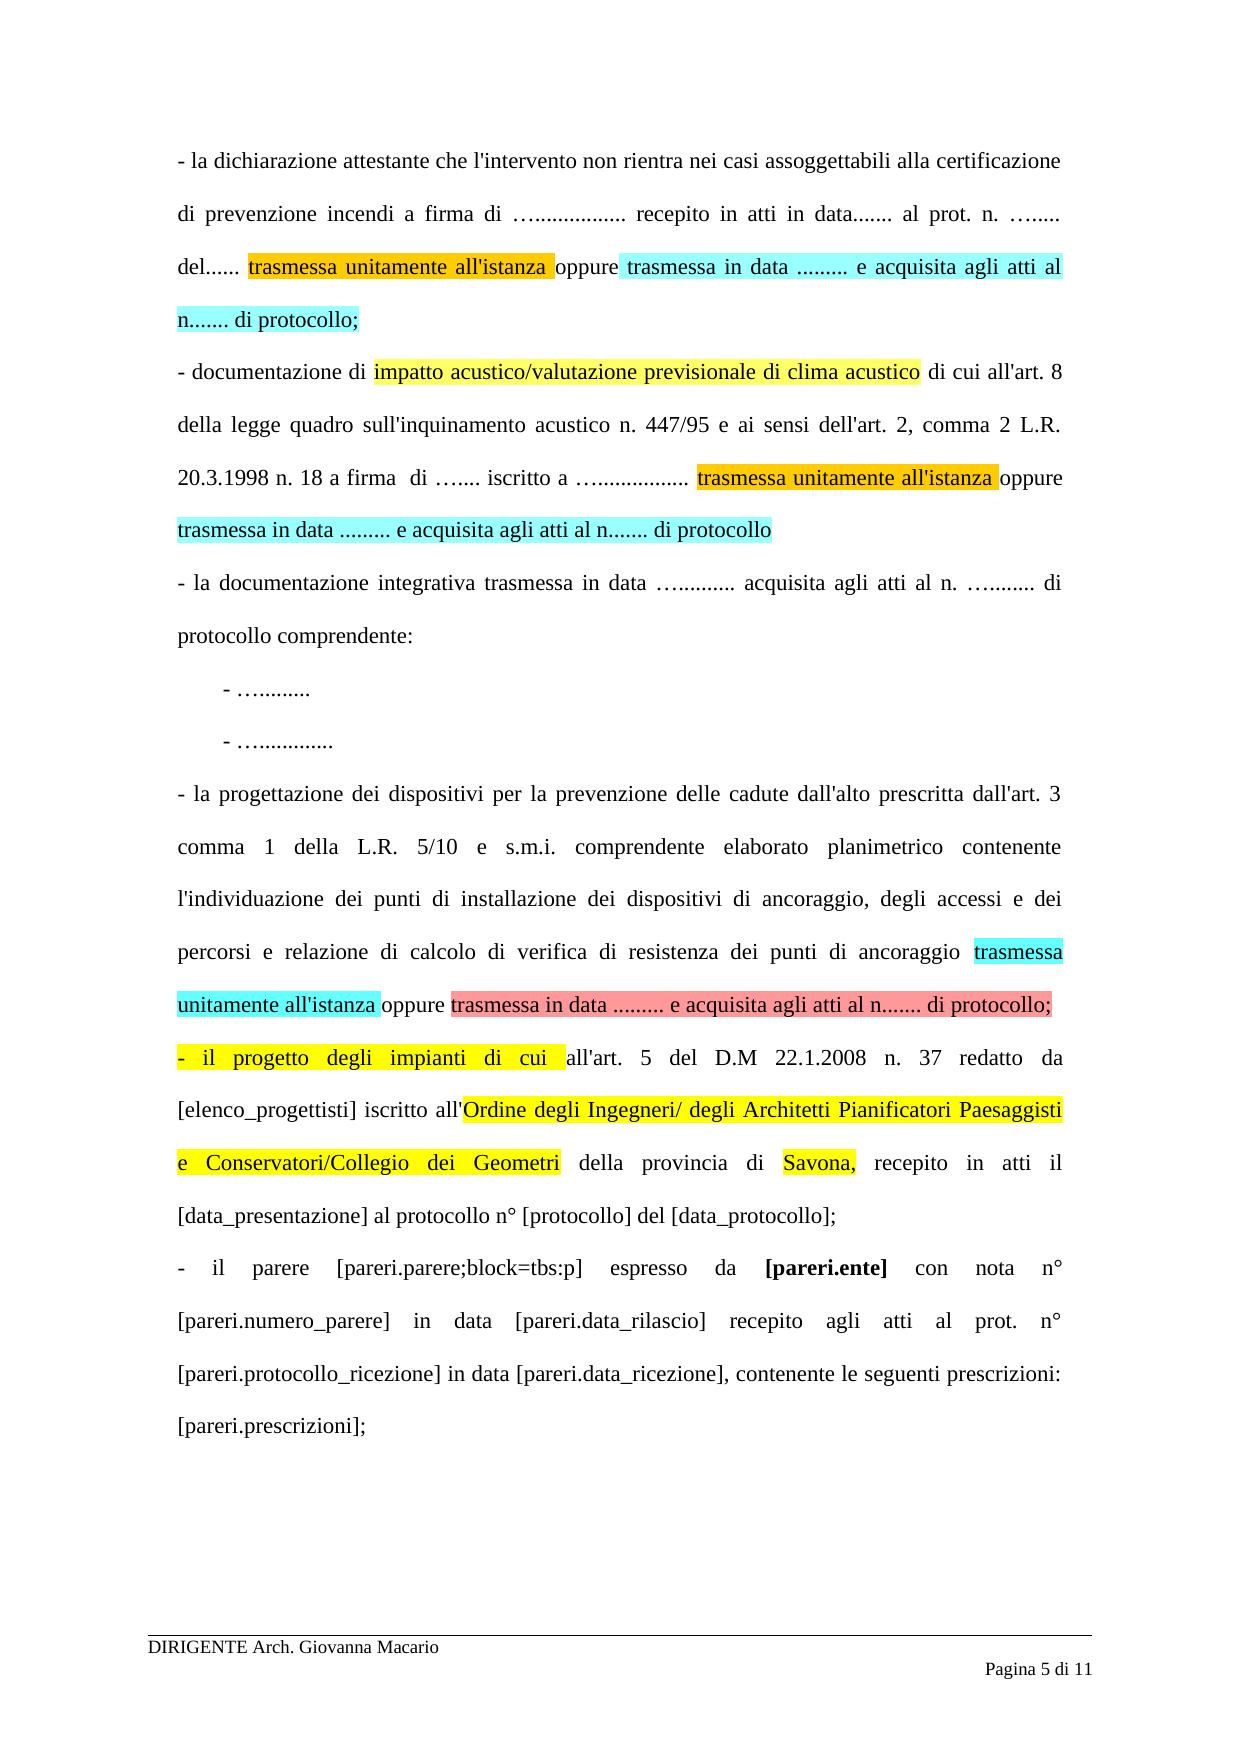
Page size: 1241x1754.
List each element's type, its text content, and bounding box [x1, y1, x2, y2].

list - la documentazione integrativa trasmessa in data ….......... acquisita agli atti al n. …........ di protocollo comprendente: [177, 569, 1063, 648]
list - la dichiarazione attestante che l'intervento non rientra nei casi assoggettabili alla certificazione di prevenzione incendi a firma di …................ recepito in atti in data....... al prot. n. …..... del...... trasmessa unitamente all'istanza oppure trasmessa in data ......... e acquisita agli atti al n....... di protocollo; [177, 148, 1063, 332]
list - documentazione di impatto acustico/valutazione previsionale di clima acustico di cui all'art. 8 della legge quadro sull'inquinamento acustico n. 447/95 e ai sensi dell'art. 2, comma 2 L.R. 20.3.1998 n. 18 a firma di ….... iscritto a …................ trasmessa unitamente all'istanza oppure trasmessa in data ......... e acquisita agli atti al n....... di protocollo [177, 358, 1063, 543]
list - il parere [pareri.parere;block=tbs:p] espresso da [pareri.ente] con nota n° [pareri.numero_parere] in data [pareri.data_rilascio] recepito agli atti al prot. n° [pareri.protocollo_ricezione] in data [pareri.data_ricezione], contenente le seguenti prescrizioni: [pareri.prescrizioni]; [177, 1254, 1063, 1439]
list - …............. [185, 727, 1092, 754]
list - il progetto degli impianti di cui all'art. 5 del D.M 22.1.2008 n. 37 redatto da [elenco_progettisti] iscritto all'Ordine degli Ingegneri/ degli Architetti Pianificatori Paesaggisti e Conservatori/Collegio dei Geometri della provincia di Savona, recepito in atti il [data_presentazione] al protocollo n° [protocollo] del [data_protocollo]; [177, 1044, 1063, 1228]
list - la progettazione dei dispositivi per la prevenzione delle cadute dall'alto prescritta dall'art. 3 comma 1 della L.R. 5/10 e s.m.i. comprendente elaborato planimetrico contenente l'individuazione dei punti di installazione dei dispositivi di ancoraggio, degli accessi e dei percorsi e relazione di calcolo di verifica di resistenza dei punti di ancoraggio trasmessa unitamente all'istanza oppure trasmessa in data ......... e acquisita agli atti al n....... di protocollo; [177, 780, 1063, 1017]
list - …......... [185, 675, 1092, 701]
